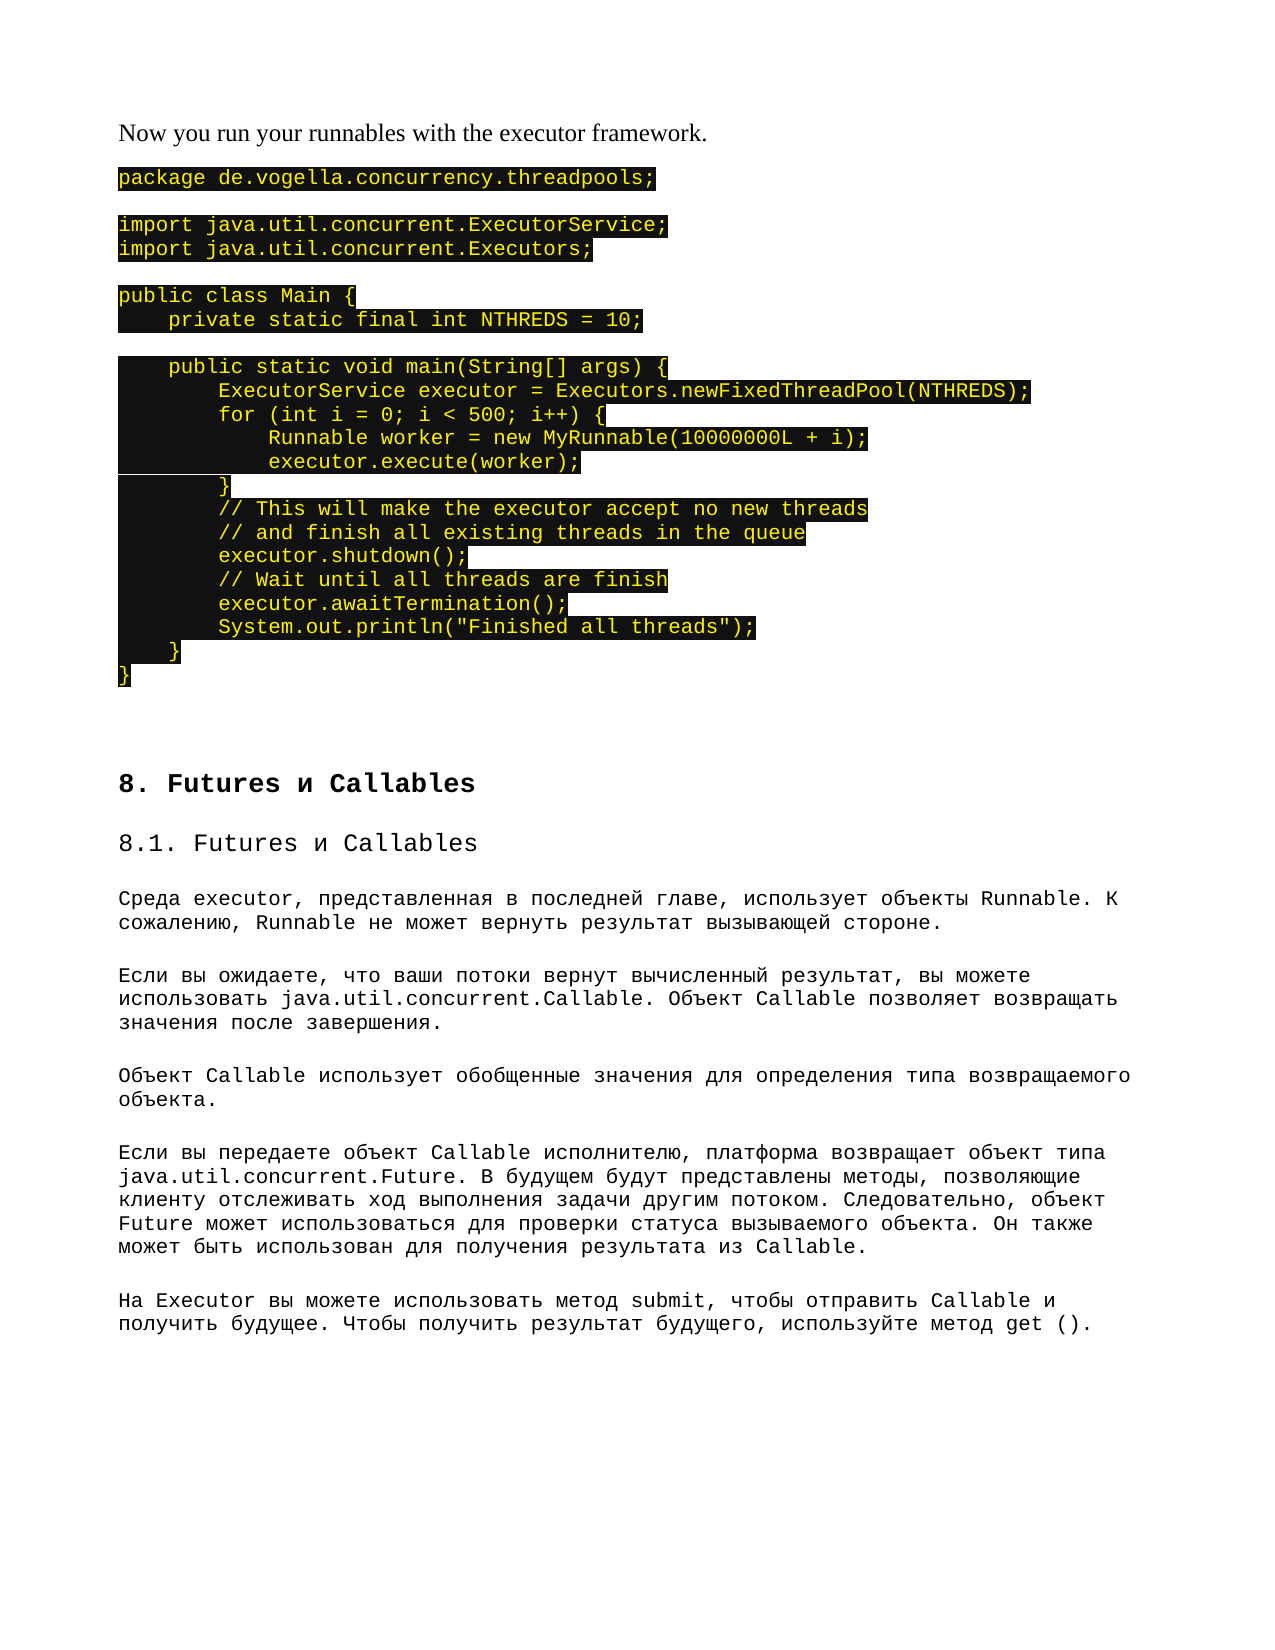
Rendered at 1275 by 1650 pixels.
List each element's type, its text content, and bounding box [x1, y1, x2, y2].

text // Wait until all threads are finish [118, 569, 1157, 593]
text Если вы ожидаете, что ваши потоки вернут вычисленный результат, вы можете использовать java.util.concurrent.Callable. Объект Callable позволяет возвращать значения после завершения. [118, 965, 1157, 1036]
text 8. Futures и Callables [118, 770, 1157, 801]
text На Executor вы можете использовать метод submit, чтобы отправить Callable и получить будущее. Чтобы получить результат будущего, используйте метод get (). [118, 1290, 1157, 1337]
text System.out.println("Finished all threads"); [118, 616, 1157, 640]
text } [118, 664, 1157, 687]
text public class Main { [118, 285, 1157, 309]
text Now you run your runnables with the executor framework. [118, 118, 1157, 147]
text import java.util.concurrent.ExecutorService; [118, 214, 1157, 238]
text // and finish all existing threads in the queue [118, 522, 1157, 546]
text // This will make the executor accept no new threads [118, 498, 1157, 522]
text executor.execute(worker); [118, 451, 1157, 474]
text executor.shutdown(); [118, 546, 1157, 569]
text for (int i = 0; i < 500; i++) { [118, 404, 1157, 427]
text Объект Callable использует обобщенные значения для определения типа возвращаемого объекта. [118, 1065, 1157, 1112]
text } [118, 640, 1157, 664]
text package de.vogella.concurrency.threadpools; [118, 167, 1157, 191]
text executor.awaitTermination(); [118, 593, 1157, 616]
text 8.1. Futures и Callables [118, 830, 1157, 858]
text import java.util.concurrent.Executors; [118, 238, 1157, 262]
text Если вы передаете объект Callable исполнителю, платформа возвращает объект типа java.util.concurrent.Future. В будущем будут представлены методы, позволяющие клиенту отслеживать ход выполнения задачи другим потоком. Следовательно, объект Future может использоваться для проверки статуса вызываемого объекта. Он также может быть использован для получения результата из Callable. [118, 1142, 1157, 1260]
text Runnable worker = new MyRunnable(10000000L + i); [118, 427, 1157, 451]
text Среда executor, представленная в последней главе, использует объекты Runnable. К сожалению, Runnable не может вернуть результат вызывающей стороне. [118, 888, 1157, 935]
text public static void main(String[] args) { [118, 356, 1157, 380]
text } [118, 474, 1157, 498]
text ExecutorService executor = Executors.newFixedThreadPool(NTHREDS); [118, 380, 1157, 404]
text private static final int NTHREDS = 10; [118, 309, 1157, 333]
